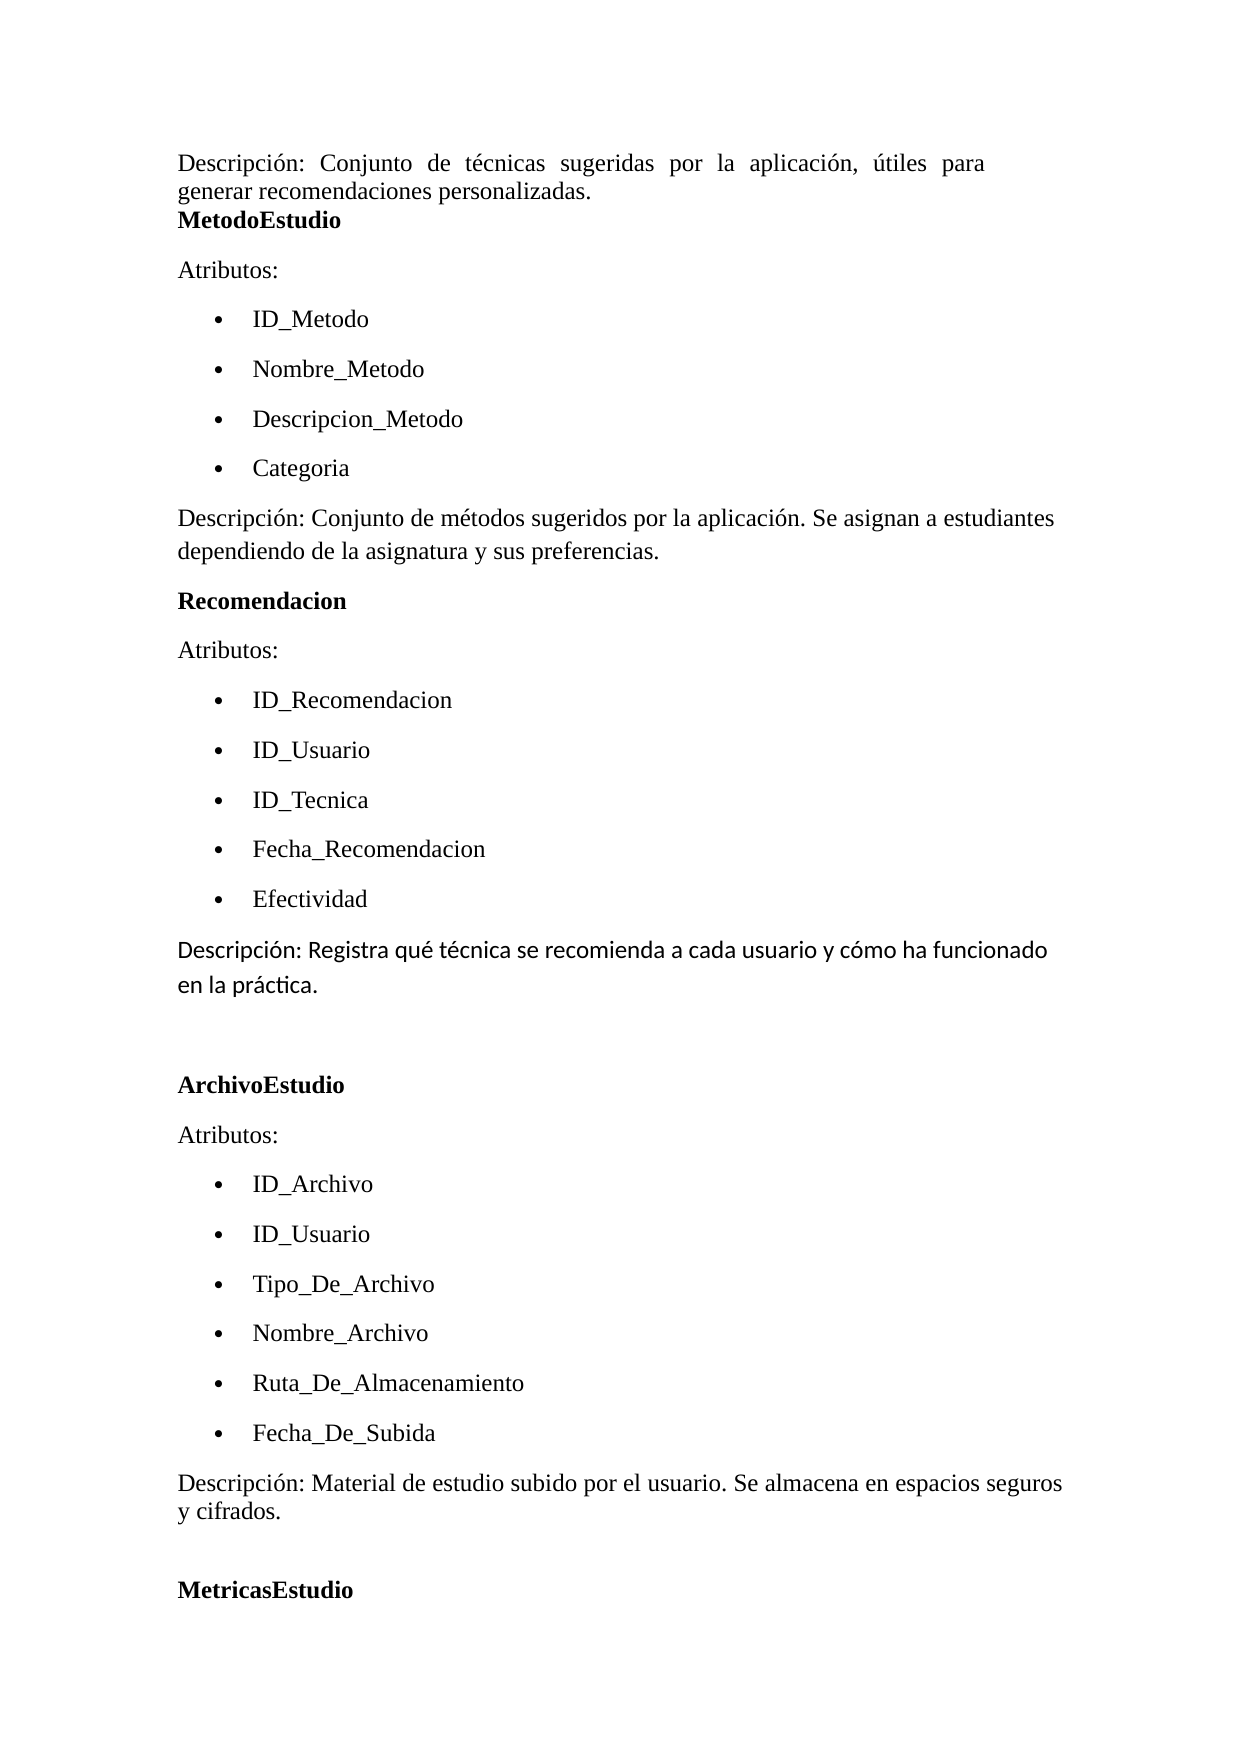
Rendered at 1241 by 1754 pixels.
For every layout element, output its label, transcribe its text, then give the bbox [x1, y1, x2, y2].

text MetodoEstudio [177, 205, 1063, 234]
list Ruta_De_Almacenamiento [215, 1368, 1063, 1397]
text Descripción: Conjunto de métodos sugeridos por la aplicación. Se asignan a estudiantes dependiendo de la asignatura y sus preferencias. [177, 503, 1063, 565]
text Descripción: Registra qué técnica se recomienda a cada usuario y cómo ha funcionado en la práctica. [177, 934, 1063, 999]
text Atributos: [177, 1120, 1063, 1148]
text Atributos: [177, 255, 1063, 283]
text Atributos: [177, 636, 1063, 664]
list ID_Usuario [215, 1219, 1063, 1248]
text Descripción: Material de estudio subido por el usuario. Se almacena en espacios seguros y cifrados. [177, 1468, 1063, 1525]
list ID_Recomendacion [215, 685, 1063, 714]
list Fecha_De_Subida [215, 1418, 1063, 1447]
list ID_Tecnica [215, 785, 1063, 813]
list Nombre_Metodo [215, 354, 1063, 383]
list Efectividad [215, 884, 1063, 913]
text ArchivoEstudio [177, 1070, 1063, 1099]
list ID_Metodo [215, 304, 1063, 333]
list Tipo_De_Archivo [215, 1269, 1063, 1298]
text Descripción: Conjunto de técnicas sugeridas por la aplicación, útiles para generar recomendaciones personalizadas. [177, 148, 1063, 205]
list ID_Usuario [215, 735, 1063, 764]
list Categoria [215, 453, 1063, 482]
list Nombre_Archivo [215, 1318, 1063, 1347]
text Recomendacion [177, 586, 1063, 615]
text MetricasEstudio [177, 1575, 1063, 1603]
list ID_Archivo [215, 1169, 1063, 1198]
list Fecha_Recomendacion [215, 834, 1063, 863]
list Descripcion_Metodo [215, 404, 1063, 433]
